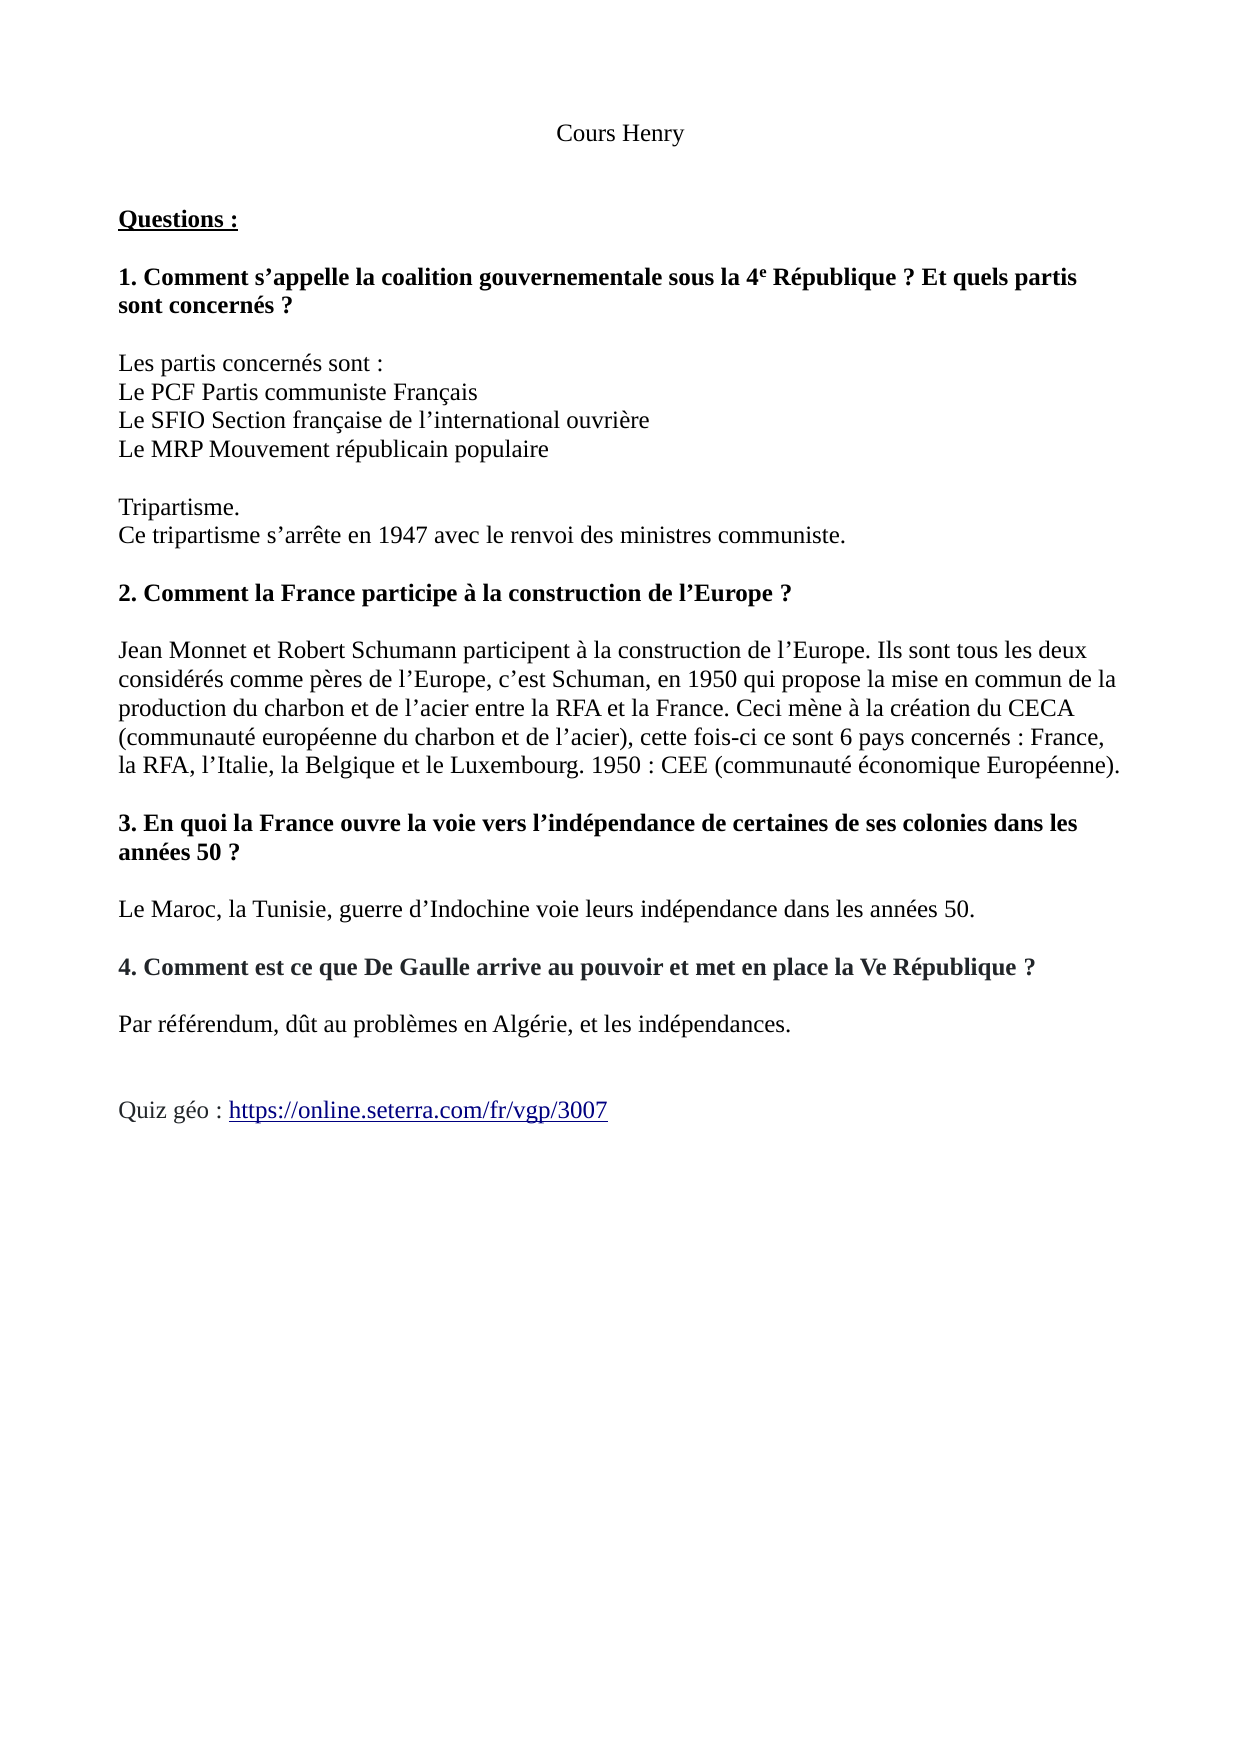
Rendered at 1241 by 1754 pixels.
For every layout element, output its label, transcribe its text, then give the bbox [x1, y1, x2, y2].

text 3. En quoi la France ouvre la voie vers l’indépendance de certaines de ses colonies dans les années 50 ? [118, 808, 1122, 866]
text 2. Comment la France participe à la construction de l’Europe ? [118, 578, 1122, 607]
text Le MRP Mouvement républicain populaire [118, 434, 1122, 463]
text Les partis concernés sont : [118, 348, 1122, 377]
text Quiz géo : https://online.seterra.com/fr/vgp/3007 [118, 1096, 1122, 1124]
text Le SFIO Section française de l’international ouvrière [118, 406, 1122, 434]
text Jean Monnet et Robert Schumann participent à la construction de l’Europe. Ils sont tous les deux considérés comme pères de l’Europe, c’est Schuman, en 1950 qui propose la mise en commun de la production du charbon et de l’acier entre la RFA et la France. Ceci mène à la création du CECA (communauté européenne du charbon et de l’acier), cette fois-ci ce sont 6 pays concernés : France, la RFA, l’Italie, la Belgique et le Luxembourg. 1950 : CEE (communauté économique Européenne). [118, 636, 1122, 779]
text Le PCF Partis communiste Français [118, 377, 1122, 406]
text Cours Henry [118, 118, 1122, 147]
text Tripartisme. [118, 492, 1122, 521]
text Par référendum, dût au problèmes en Algérie, et les indépendances. [118, 1009, 1122, 1038]
text Le Maroc, la Tunisie, guerre d’Indochine voie leurs indépendance dans les années 50. [118, 894, 1122, 923]
text 1. Comment s’appelle la coalition gouvernementale sous la 4e République ? Et quels partis sont concernés ? [118, 262, 1122, 319]
text Ce tripartisme s’arrête en 1947 avec le renvoi des ministres communiste. [118, 521, 1122, 549]
text Questions : [118, 204, 1122, 233]
text 4. Comment est ce que De Gaulle arrive au pouvoir et met en place la Ve République ? [118, 952, 1122, 981]
